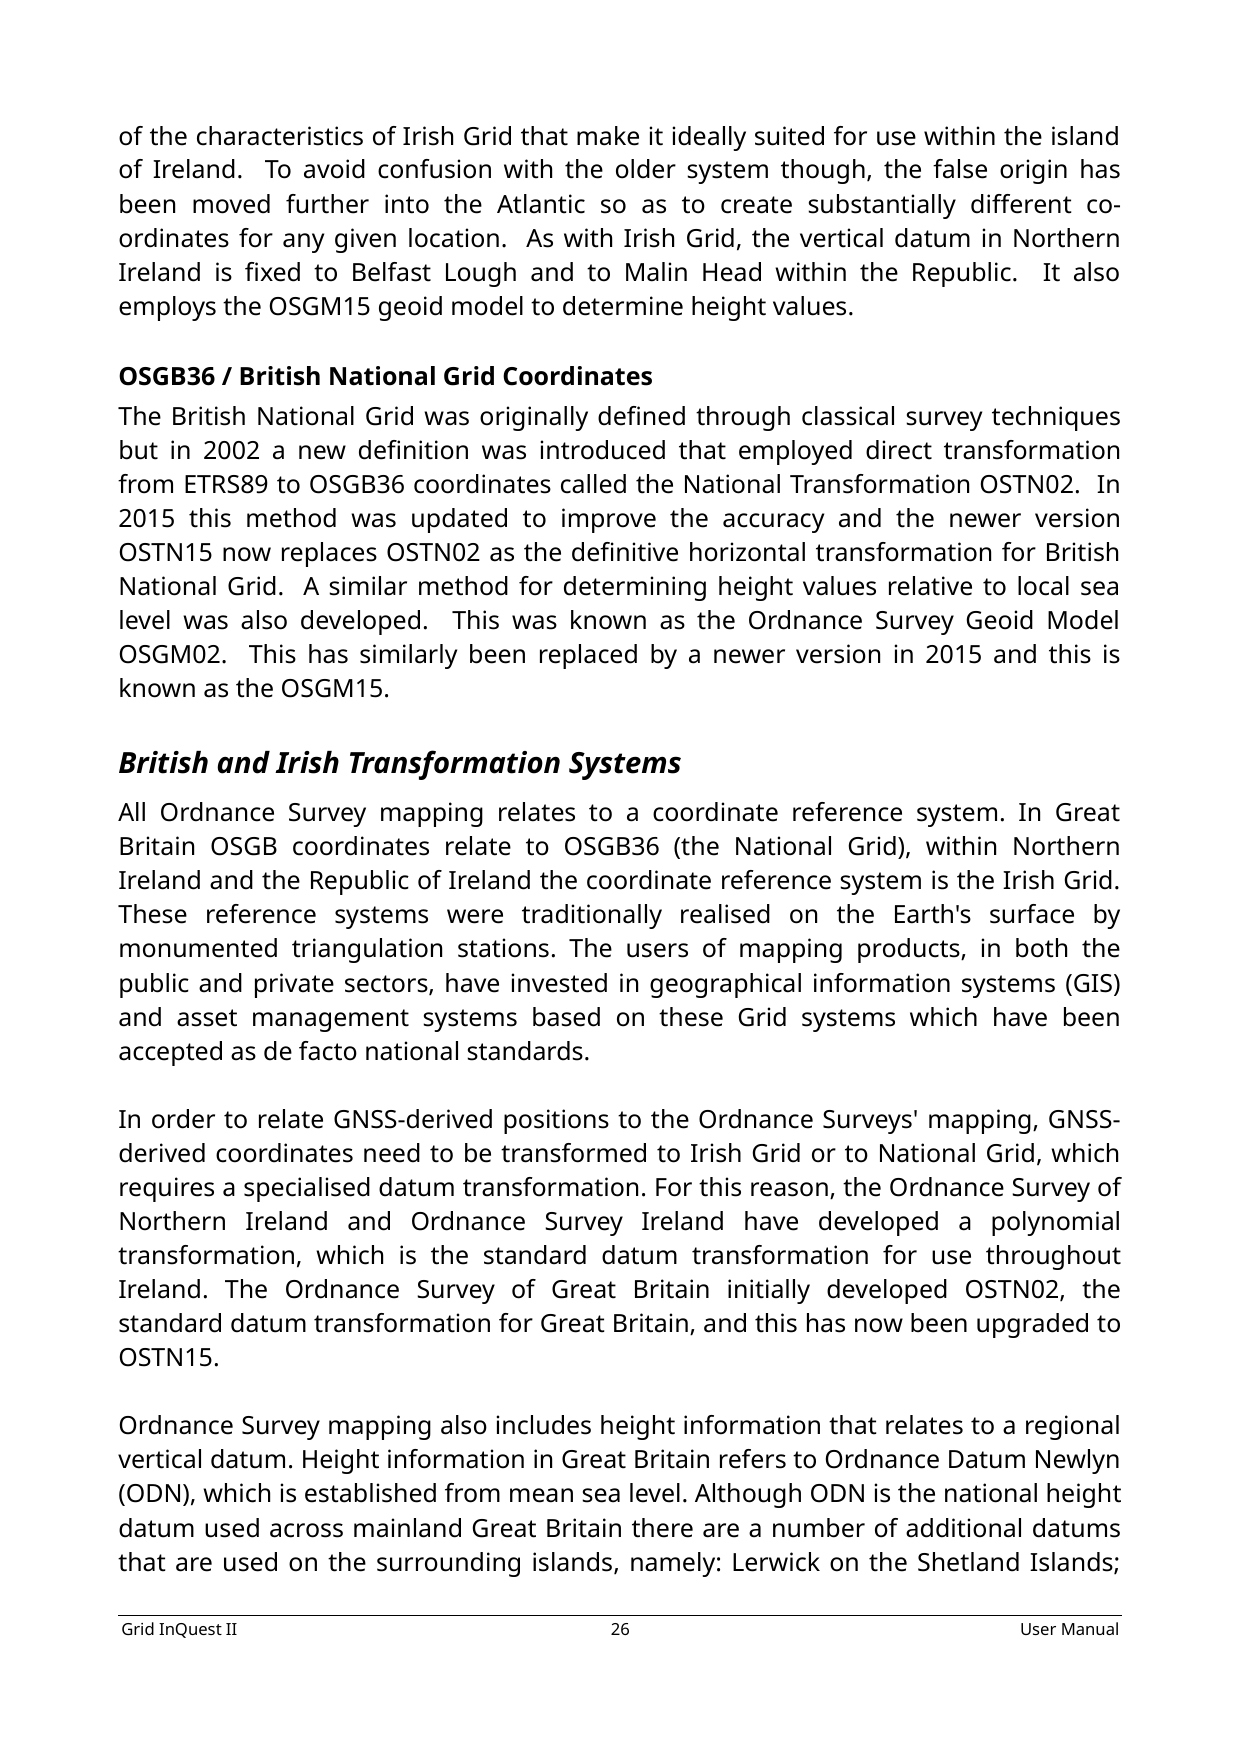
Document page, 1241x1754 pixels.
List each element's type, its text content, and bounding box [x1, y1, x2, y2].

subtitle British and Irish Transformation Systems [118, 743, 1122, 782]
text In order to relate GNSS-derived positions to the Ordnance Surveys' mapping, GNSS-derived coordinates need to be transformed to Irish Grid or to National Grid, which requires a specialised datum transformation. For this reason, the Ordnance Survey of Northern Ireland and Ordnance Survey Ireland have developed a polynomial transformation, which is the standard datum transformation for use throughout Ireland. The Ordnance Survey of Great Britain initially developed OSTN02, the standard datum transformation for Great Britain, and this has now been upgraded to OSTN15. [118, 1101, 1122, 1374]
text of the characteristics of Irish Grid that make it ideally suited for use within the island of Ireland. To avoid confusion with the older system though, the false origin has been moved further into the Atlantic so as to create substantially different co-ordinates for any given location. As with Irish Grid, the vertical datum in Northern Ireland is fixed to Belfast Lough and to Malin Head within the Republic. It also employs the OSGM15 geoid model to determine height values. [118, 118, 1122, 322]
subtitle OSGB36 / British National Grid Coordinates [118, 359, 1122, 393]
text All Ordnance Survey mapping relates to a coordinate reference system. In Great Britain OSGB coordinates relate to OSGB36 (the National Grid), within Northern Ireland and the Republic of Ireland the coordinate reference system is the Irish Grid. These reference systems were traditionally realised on the Earth's surface by monumented triangulation stations. The users of mapping products, in both the public and private sectors, have invested in geographical information systems (GIS) and asset management systems based on these Grid systems which have been accepted as de facto national standards. [118, 795, 1122, 1067]
text Ordnance Survey mapping also includes height information that relates to a regional vertical datum. Height information in Great Britain refers to Ordnance Datum Newlyn (ODN), which is established from mean sea level. Although ODN is the national height datum used across mainland Great Britain there are a number of additional datums that are used on the surrounding islands, namely: Lerwick on the Shetland Islands; [118, 1408, 1122, 1578]
text The British National Grid was originally defined through classical survey techniques but in 2002 a new definition was introduced that employed direct transformation from ETRS89 to OSGB36 coordinates called the National Transformation OSTN02. In 2015 this method was updated to improve the accuracy and the newer version OSTN15 now replaces OSTN02 as the definitive horizontal transformation for British National Grid. A similar method for determining height values relative to local sea level was also developed. This was known as the Ordnance Survey Geoid Model OSGM02. This has similarly been replaced by a newer version in 2015 and this is known as the OSGM15. [118, 399, 1122, 705]
